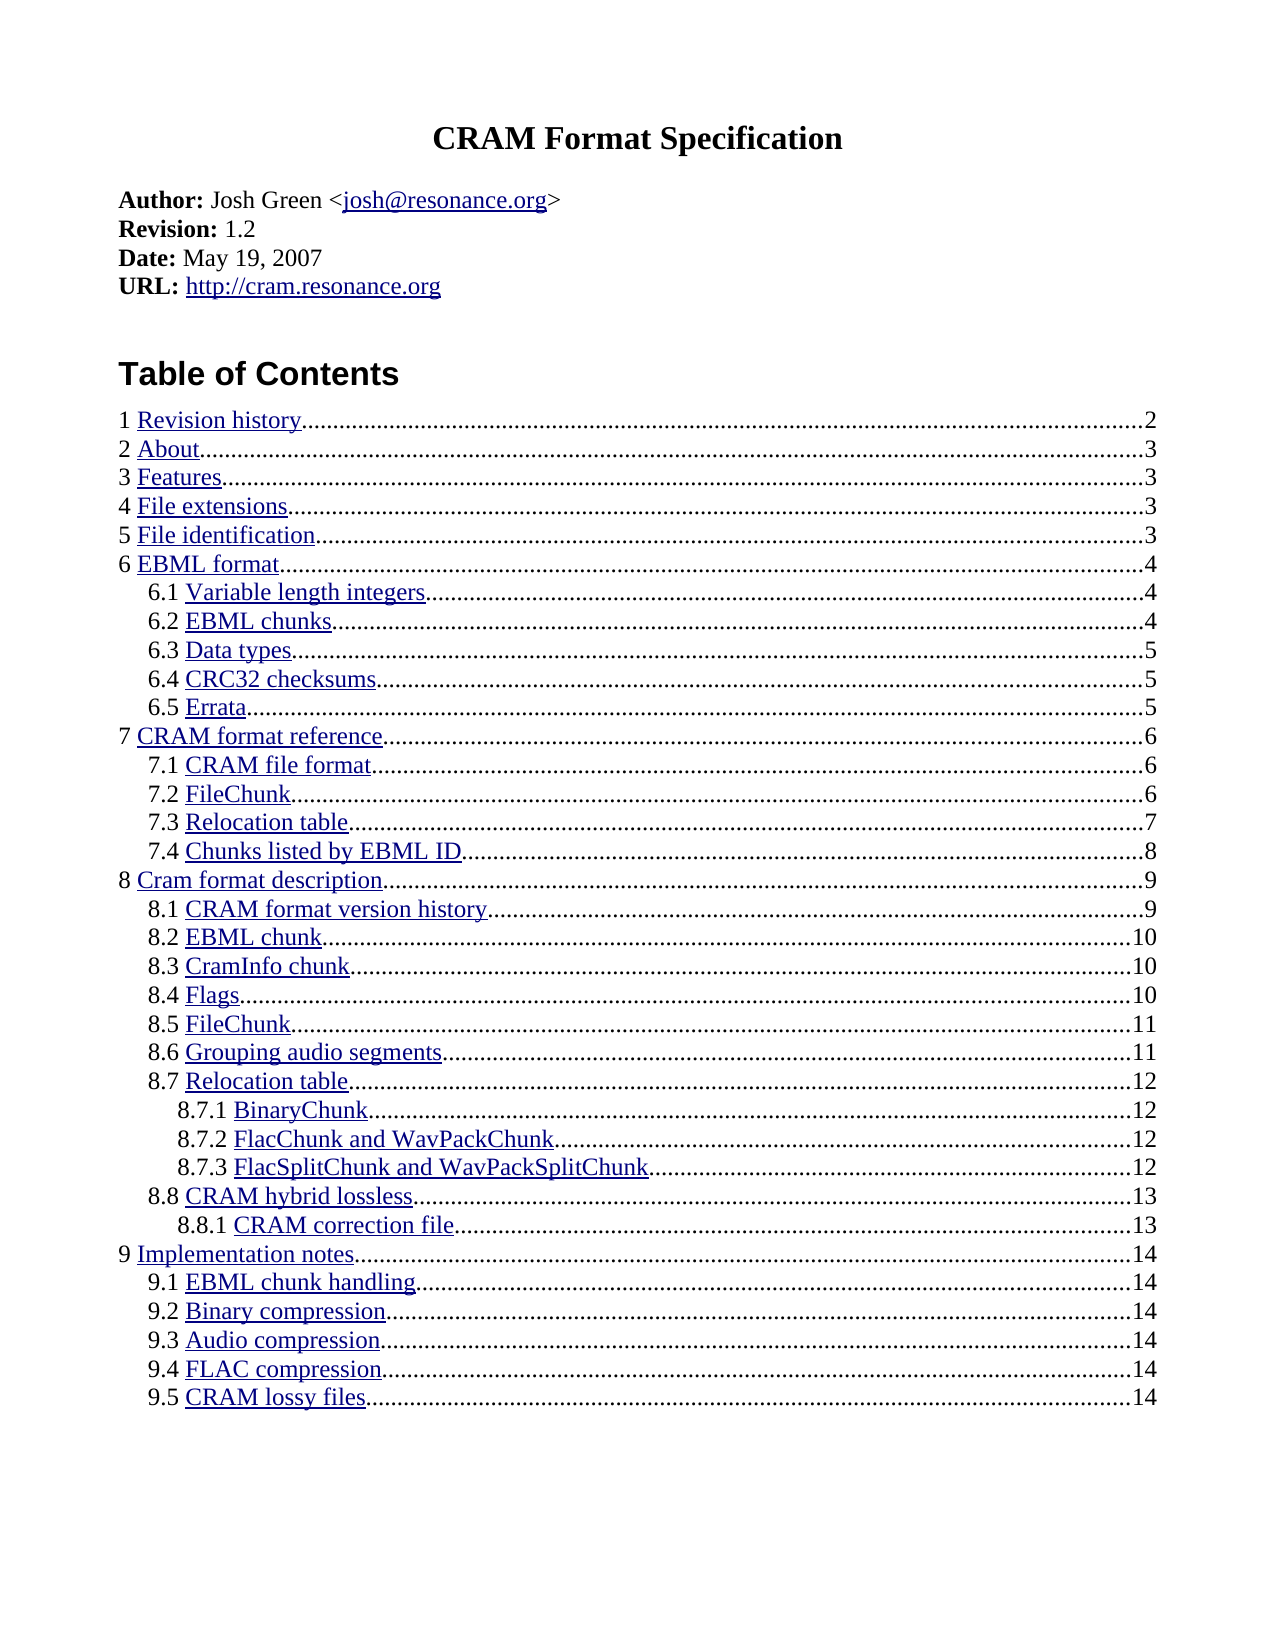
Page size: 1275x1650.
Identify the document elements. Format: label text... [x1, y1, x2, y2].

text 9.2 Binary compression 14 [148, 1296, 1157, 1325]
text 6.5 Errata 5 [148, 692, 1157, 721]
text 8.3 CramInfo chunk 10 [148, 951, 1157, 980]
text 9.1 EBML chunk handling 14 [148, 1267, 1157, 1296]
text 8.5 FileChunk 11 [148, 1009, 1157, 1037]
text 8.7 Relocation table 12 [148, 1066, 1157, 1095]
text 6.4 CRC32 checksums 5 [148, 664, 1157, 692]
text 7.1 CRAM file format 6 [148, 750, 1157, 779]
text 8.7.2 FlacChunk and WavPackChunk 12 [177, 1124, 1157, 1152]
text 7.2 FileChunk 6 [148, 779, 1157, 807]
text Revision: 1.2 [118, 214, 1157, 243]
text 8.8.1 CRAM correction file 13 [177, 1210, 1157, 1239]
text 2 About 3 [118, 434, 1157, 462]
text 8 Cram format description 9 [118, 865, 1157, 894]
text 9 Implementation notes 14 [118, 1239, 1157, 1267]
text 8.1 CRAM format version history 9 [148, 894, 1157, 922]
text 9.5 CRAM lossy files 14 [148, 1382, 1157, 1411]
text URL: http://cram.resonance.org [118, 271, 1157, 300]
text 8.4 Flags 10 [148, 980, 1157, 1009]
text 5 File identification 3 [118, 520, 1157, 549]
text CRAM Format Specification [118, 118, 1157, 156]
text 7.3 Relocation table 7 [148, 807, 1157, 836]
text 7 CRAM format reference 6 [118, 721, 1157, 750]
text 8.7.1 BinaryChunk 12 [177, 1095, 1157, 1124]
text 9.3 Audio compression 14 [148, 1325, 1157, 1354]
text 9.4 FLAC compression 14 [148, 1354, 1157, 1382]
text 6.3 Data types 5 [148, 635, 1157, 664]
text 8.7.3 FlacSplitChunk and WavPackSplitChunk 12 [177, 1152, 1157, 1181]
subtitle Table of Contents [118, 354, 1157, 392]
text 4 File extensions 3 [118, 491, 1157, 520]
text 6.1 Variable length integers 4 [148, 577, 1157, 606]
text 8.6 Grouping audio segments 11 [148, 1037, 1157, 1066]
text 8.2 EBML chunk 10 [148, 922, 1157, 951]
text 1 Revision history 2 [118, 405, 1157, 434]
text Date: May 19, 2007 [118, 243, 1157, 271]
text 3 Features 3 [118, 462, 1157, 491]
text 6.2 EBML chunks 4 [148, 606, 1157, 635]
text 8.8 CRAM hybrid lossless 13 [148, 1181, 1157, 1210]
text 7.4 Chunks listed by EBML ID 8 [148, 836, 1157, 865]
text 6 EBML format 4 [118, 549, 1157, 577]
text Author: Josh Green <josh@resonance.org> [118, 185, 1157, 214]
